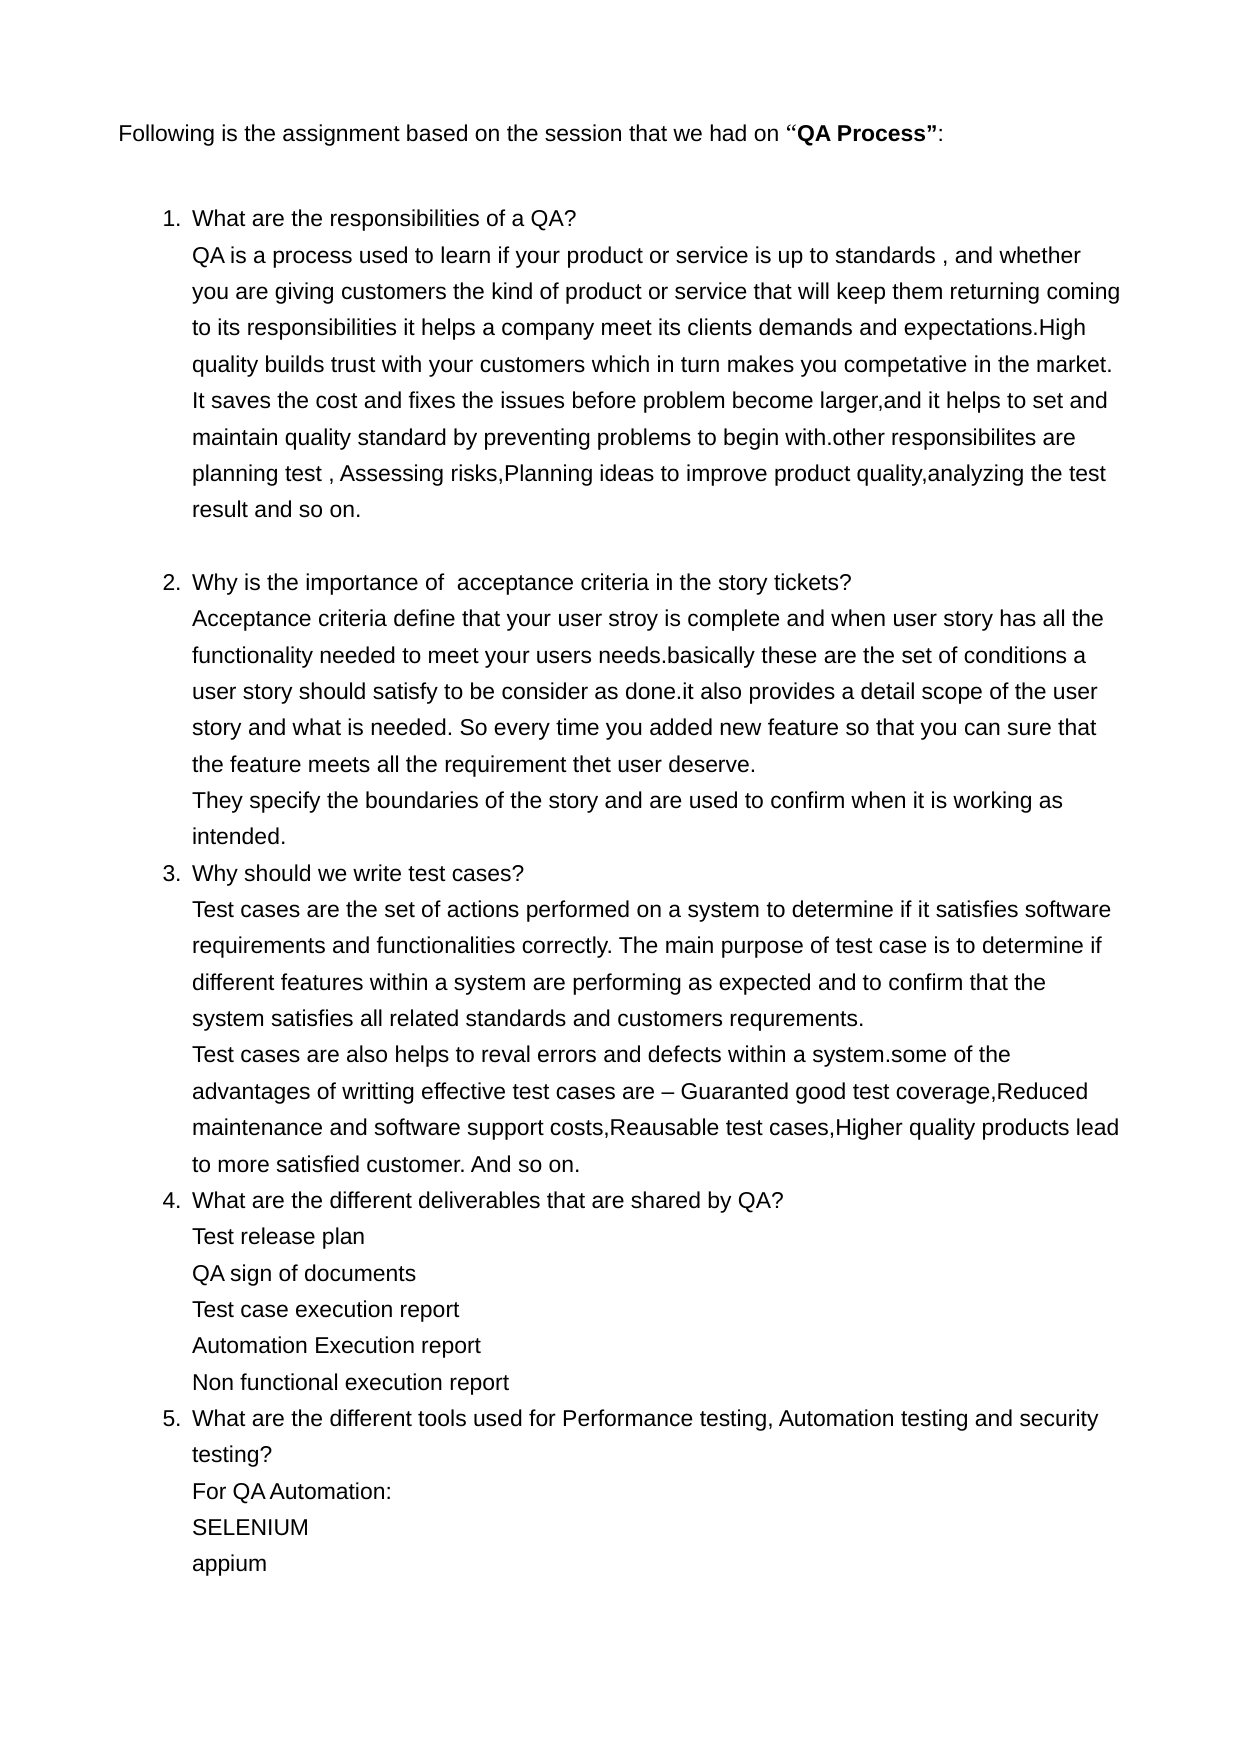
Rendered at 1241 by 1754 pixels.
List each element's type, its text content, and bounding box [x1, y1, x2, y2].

text Following is the assignment based on the session that we had on “QA Process”: [118, 118, 1122, 147]
list Why should we write test cases? [162, 860, 1122, 886]
list SELENIUM [162, 1514, 1122, 1540]
list It saves the cost and fixes the issues before problem become larger,and it helps to set and maintain quality standard by preventing problems to begin with.other responsibilites are planning test , Assessing risks,Planning ideas to improve product quality,analyzing the test result and so on. [162, 387, 1122, 522]
list Test cases are also helps to reval errors and defects within a system.some of the advantages of writting effective test cases are – Guaranted good test coverage,Reduced maintenance and software support costs,Reausable test cases,Higher quality products lead to more satisfied customer. And so on. [162, 1041, 1122, 1177]
list Test case execution report [162, 1296, 1122, 1322]
list QA is a process used to learn if your product or service is up to standards , and whether you are giving customers the kind of product or service that will keep them returning coming to its responsibilities it helps a company meet its clients demands and expectations.High quality builds trust with your customers which in turn makes you competative in the market. [162, 242, 1122, 377]
list They specify the boundaries of the story and are used to confirm when it is working as intended. [162, 787, 1122, 850]
list For QA Automation: [162, 1478, 1122, 1504]
list appium [162, 1550, 1122, 1577]
list Automation Execution report [162, 1332, 1122, 1359]
list Acceptance criteria define that your user stroy is complete and when user story has all the functionality needed to meet your users needs.basically these are the set of conditions a user story should satisfy to be consider as done.it also provides a detail scope of the user story and what is needed. So every time you added new feature so that you can sure that the feature meets all the requirement thet user deserve. [162, 605, 1122, 777]
list QA sign of documents [162, 1259, 1122, 1286]
list Test release plan [162, 1223, 1122, 1249]
list Why is the importance of acceptance criteria in the story tickets? [162, 569, 1122, 595]
list Non functional execution report [162, 1369, 1122, 1395]
list What are the different tools used for Performance testing, Automation testing and security testing? [162, 1405, 1122, 1468]
list Test cases are the set of actions performed on a system to determine if it satisfies software requirements and functionalities correctly. The main purpose of test case is to determine if different features within a system are performing as expected and to confirm that the system satisfies all related standards and customers requrements. [162, 896, 1122, 1031]
list What are the different deliverables that are shared by QA? [162, 1187, 1122, 1213]
list What are the responsibilities of a QA? [162, 205, 1122, 232]
